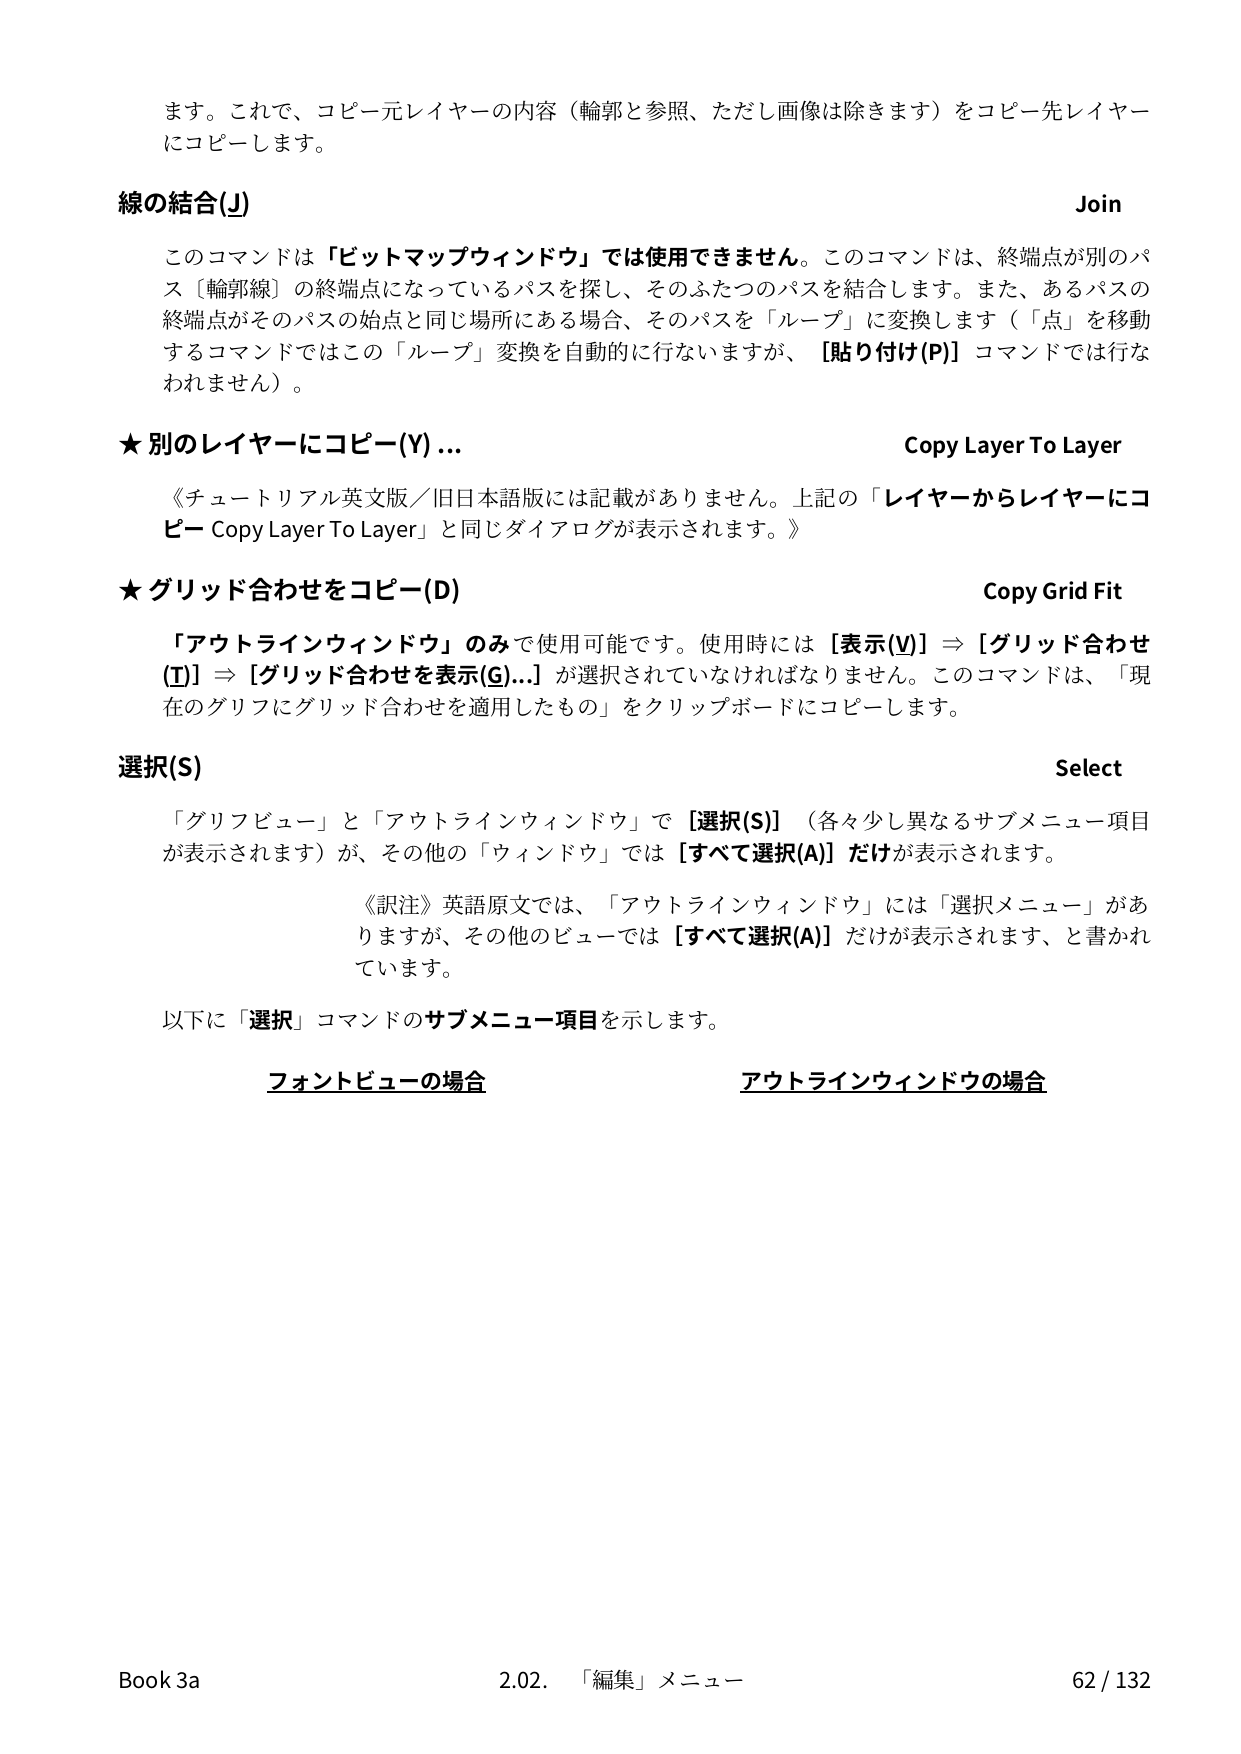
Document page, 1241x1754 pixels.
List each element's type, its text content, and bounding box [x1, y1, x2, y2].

text このコマンドは「ビットマップウィンドウ」では使用できません。このコマンドは、終端点が別のパス〔輪郭線〕の終端点になっているパスを探し、そのふたつのパスを結合します。また、あるパスの終端点がそのパスの始点と同じ場所にある場合、そのパスを「ループ」に変換します（「点」を移動するコマンドではこの「ループ」変換を自動的に行ないますが、［貼り付け(P)］コマンドでは行なわれません）。 [150, 234, 1163, 404]
text ます。これで、コピー元レイヤーの内容（輪郭と参照、ただし画像は除きます）をコピー先レイヤーにコピーします。 [150, 88, 1163, 163]
text 《チュートリアル英文版／旧日本語版には記載がありません。上記の「レイヤーからレイヤーにコピー Copy Layer To Layer」と同じダイアログが表示されます。》 [150, 474, 1163, 550]
text 線の結合(J) Join [106, 178, 1163, 226]
text 以下に「選択」コマンドのサブメニュー項目を示します。 [150, 997, 1163, 1041]
text 「アウトラインウィンドウ」のみで使用可能です。使用時には［表示(V)］⇒［グリッド合わせ(T)］⇒［グリッド合わせを表示(G)...］が選択されていなければなりません。このコマンドは、「現在のグリフにグリッド合わせを適用したもの」をクリップボードにコピーします。 [150, 621, 1163, 727]
text 選択(S) Select [106, 742, 1163, 790]
text 「グリフビュー」と「アウトラインウィンドウ」で［選択(S)］（各々少し異なるサブメニュー項目が表示されます）が、その他の「ウィンドウ」では［すべて選択(A)］だけが表示されます。 [150, 798, 1163, 873]
table_header フォントビューの場合 [118, 1055, 635, 1105]
text 《訳注》英語原文では、「アウトラインウィンドウ」には「選択メニュー」がありますが、その他のビューでは［すべて選択(A)］だけが表示されます、と書かれています。 [354, 888, 1152, 982]
text ★ グリッド合わせをコピー(D) Copy Grid Fit [106, 564, 1163, 612]
text ★ 別のレイヤーにコピー(Y) ... Copy Layer To Layer [106, 418, 1163, 466]
table_header アウトラインウィンドウの場合 [635, 1055, 1152, 1105]
